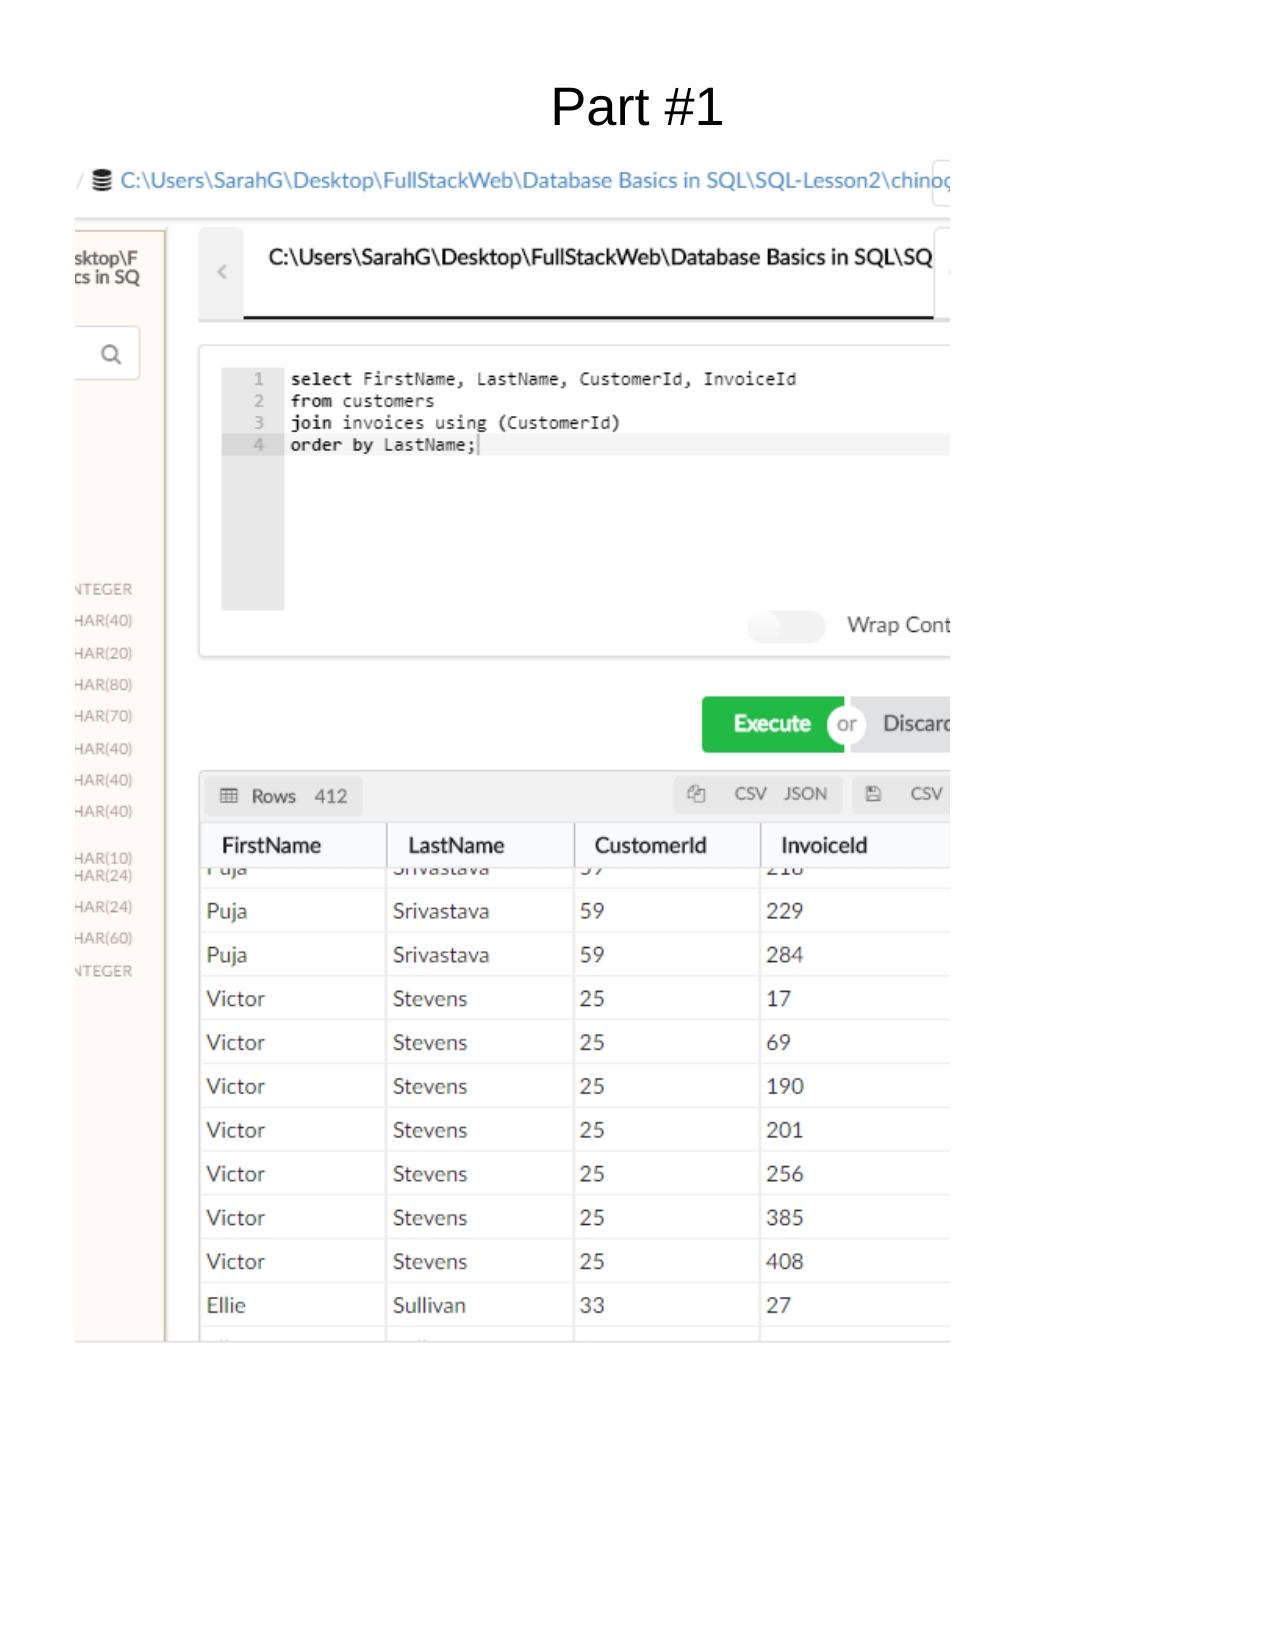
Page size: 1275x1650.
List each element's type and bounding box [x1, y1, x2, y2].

picture [75, 150, 951, 1357]
